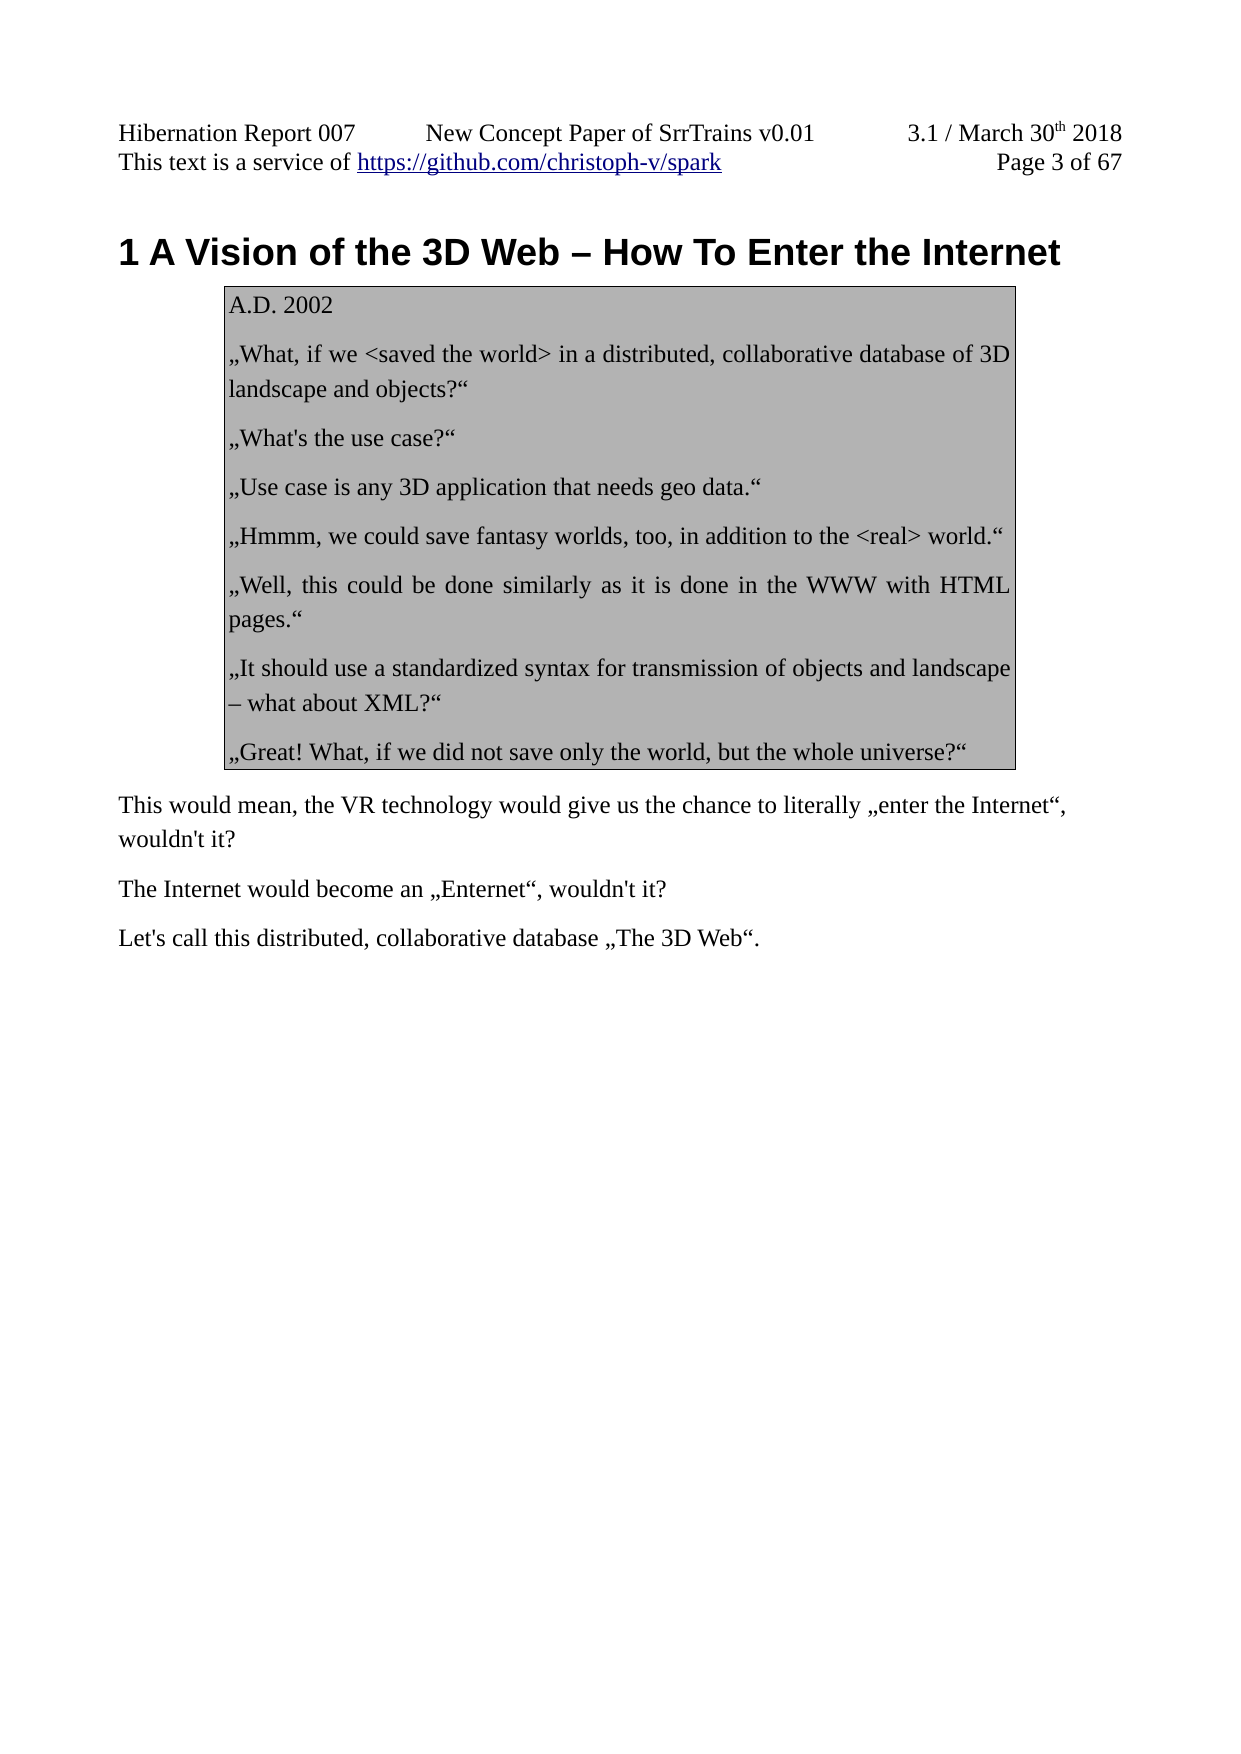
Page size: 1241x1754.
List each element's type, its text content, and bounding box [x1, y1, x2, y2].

text „Hmmm, we could save fantasy worlds, too, in addition to the <real> world.“ [225, 517, 1015, 550]
text „What, if we <saved the world> in a distributed, collaborative database of 3D landscape and objects?“ [225, 335, 1015, 402]
text „Well, this could be done similarly as it is done in the WWW with HTML pages.“ [225, 566, 1015, 633]
text „It should use a standardized syntax for transmission of objects and landscape – what about XML?“ [225, 649, 1015, 717]
text The Internet would become an „Enternet“, wouldn't it? [118, 874, 1122, 902]
subtitle 1 A Vision of the 3D Web – How To Enter the Internet [118, 230, 1122, 274]
text This would mean, the VR technology would give us the chance to literally „enter the Internet“, wouldn't it? [118, 790, 1122, 853]
text „Great! What, if we did not save only the world, but the whole universe?“ [225, 733, 1015, 769]
text „Use case is any 3D application that needs geo data.“ [225, 468, 1015, 501]
text A.D. 2002 [225, 287, 1015, 319]
text „What's the use case?“ [225, 419, 1015, 452]
text Let's call this distributed, collaborative database „The 3D Web“. [118, 923, 1122, 951]
